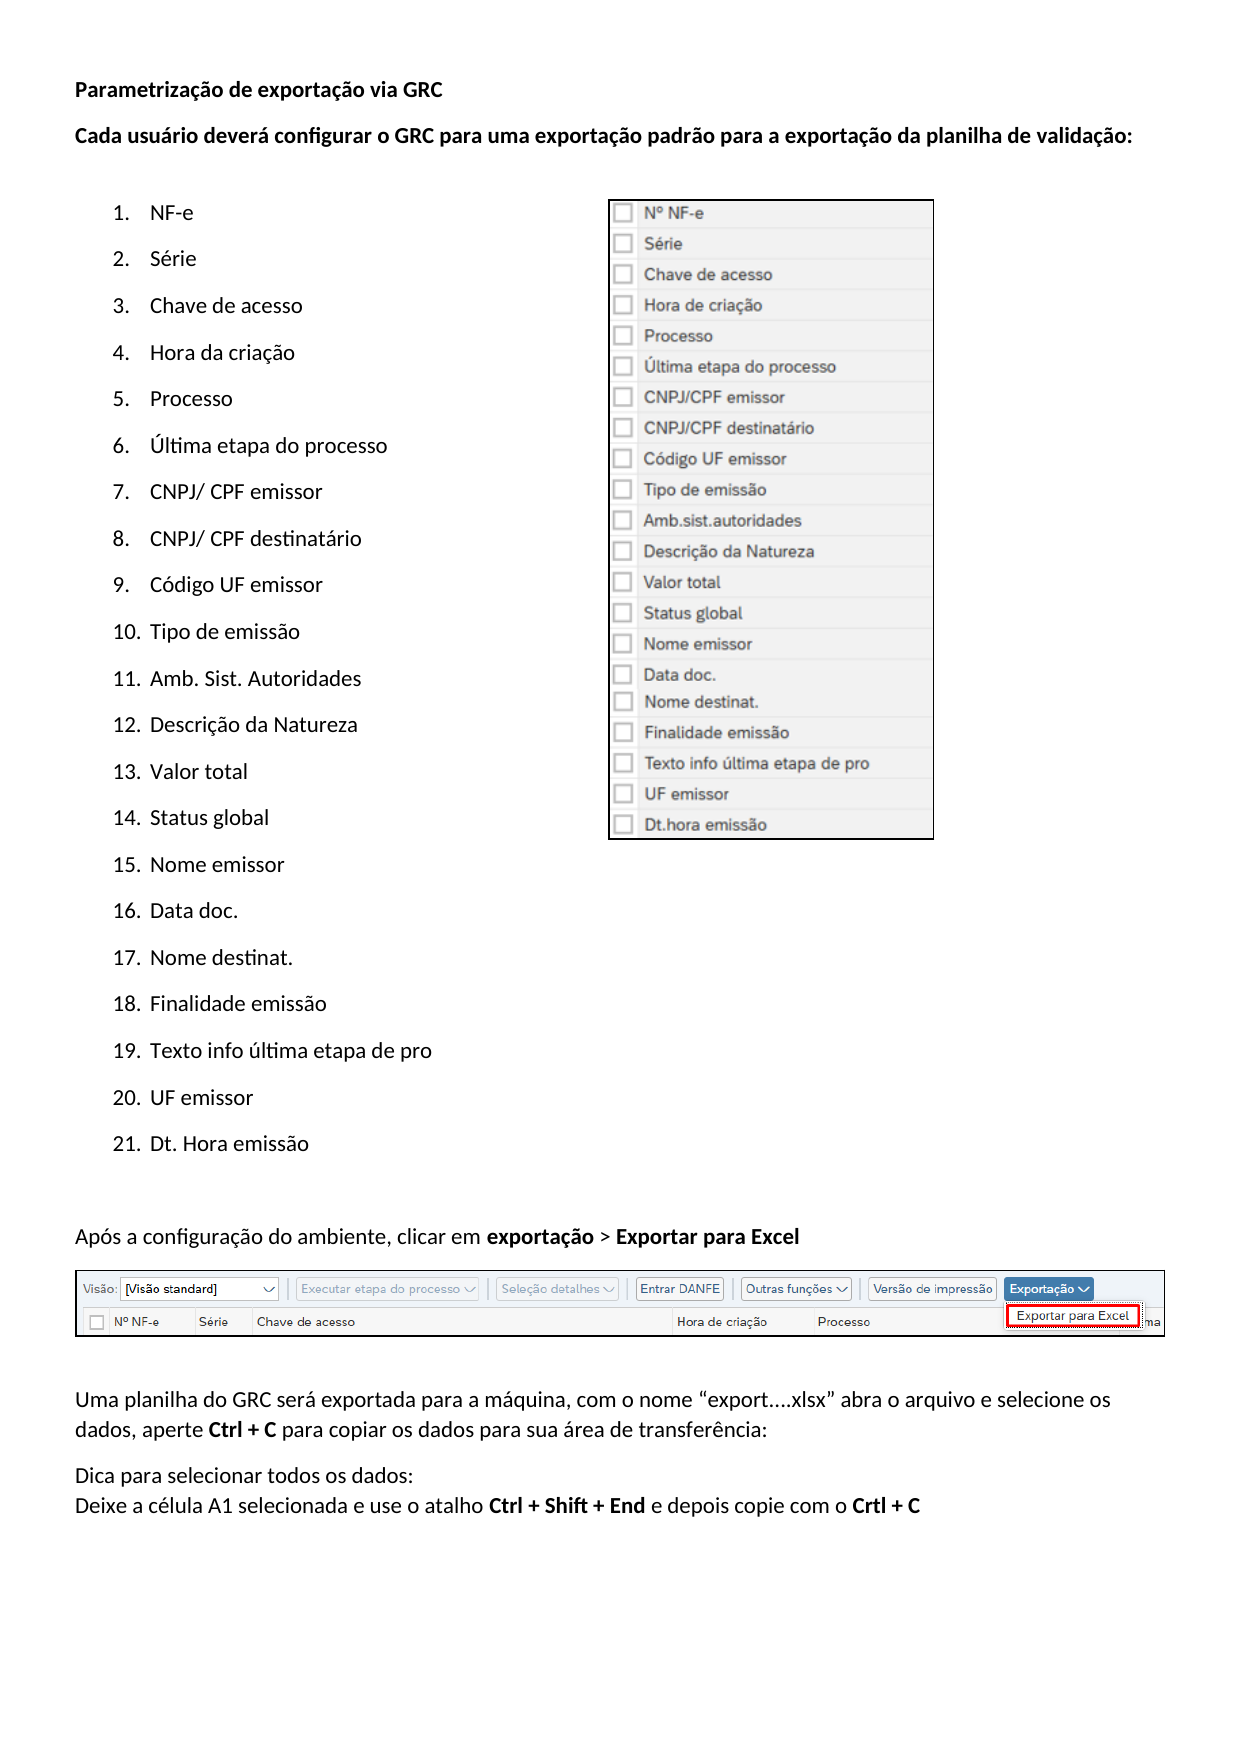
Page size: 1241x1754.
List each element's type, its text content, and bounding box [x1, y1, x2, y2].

text Parametrização de exportação via GRC [75, 75, 1165, 103]
list [934, 664, 1165, 692]
list Data doc. [112, 896, 1165, 924]
list [934, 244, 1165, 273]
list Texto info última etapa de pro [112, 1036, 1165, 1064]
list [934, 477, 1165, 505]
list Dt. Hora emissão [112, 1129, 1165, 1157]
text Cada usuário deverá configurar o GRC para uma exportação padrão para a exportação da planilha de validação: [75, 122, 1165, 179]
list [934, 431, 1165, 459]
text Uma planilha do GRC será exportada para a máquina, com o nome “export....xlsx” abra o arquivo e selecione os dados, aperte Ctrl + C para copiar os dados para sua área de transferência: [75, 1385, 1165, 1443]
list Nome emissor [112, 850, 1165, 878]
list Descrição da Natureza [112, 710, 608, 738]
text Após a configuração do ambiente, clicar em exportação > Exportar para Excel [75, 1222, 1165, 1250]
list UF emissor [112, 1083, 1165, 1111]
list Código UF emissor [112, 571, 608, 598]
list Nome destinat. [112, 943, 1165, 971]
list CNPJ/ CPF emissor [112, 477, 608, 505]
list Série [112, 244, 608, 273]
list [934, 291, 1165, 319]
text Dica para selecionar todos os dados: Deixe a célula A1 selecionada e use o atalho Ctrl + Shift + End e depois copie com o Crtl + C [75, 1462, 1165, 1519]
list Última etapa do processo [112, 431, 608, 459]
list Amb. Sist. Autoridades [112, 664, 608, 692]
list Status global [112, 803, 608, 831]
list [934, 384, 1165, 412]
list Chave de acesso [112, 291, 608, 319]
list [934, 803, 1165, 831]
list [934, 338, 1165, 366]
list [934, 617, 1165, 645]
list NF-e [112, 198, 1165, 226]
list [934, 710, 1165, 738]
list [934, 571, 1165, 598]
list Finalidade emissão [112, 989, 1165, 1018]
list Valor total [112, 757, 608, 785]
list Hora da criação [112, 338, 608, 366]
list Processo [112, 384, 608, 412]
list Tipo de emissão [112, 617, 608, 645]
list [934, 524, 1165, 552]
list [934, 757, 1165, 785]
list CNPJ/ CPF destinatário [112, 524, 608, 552]
